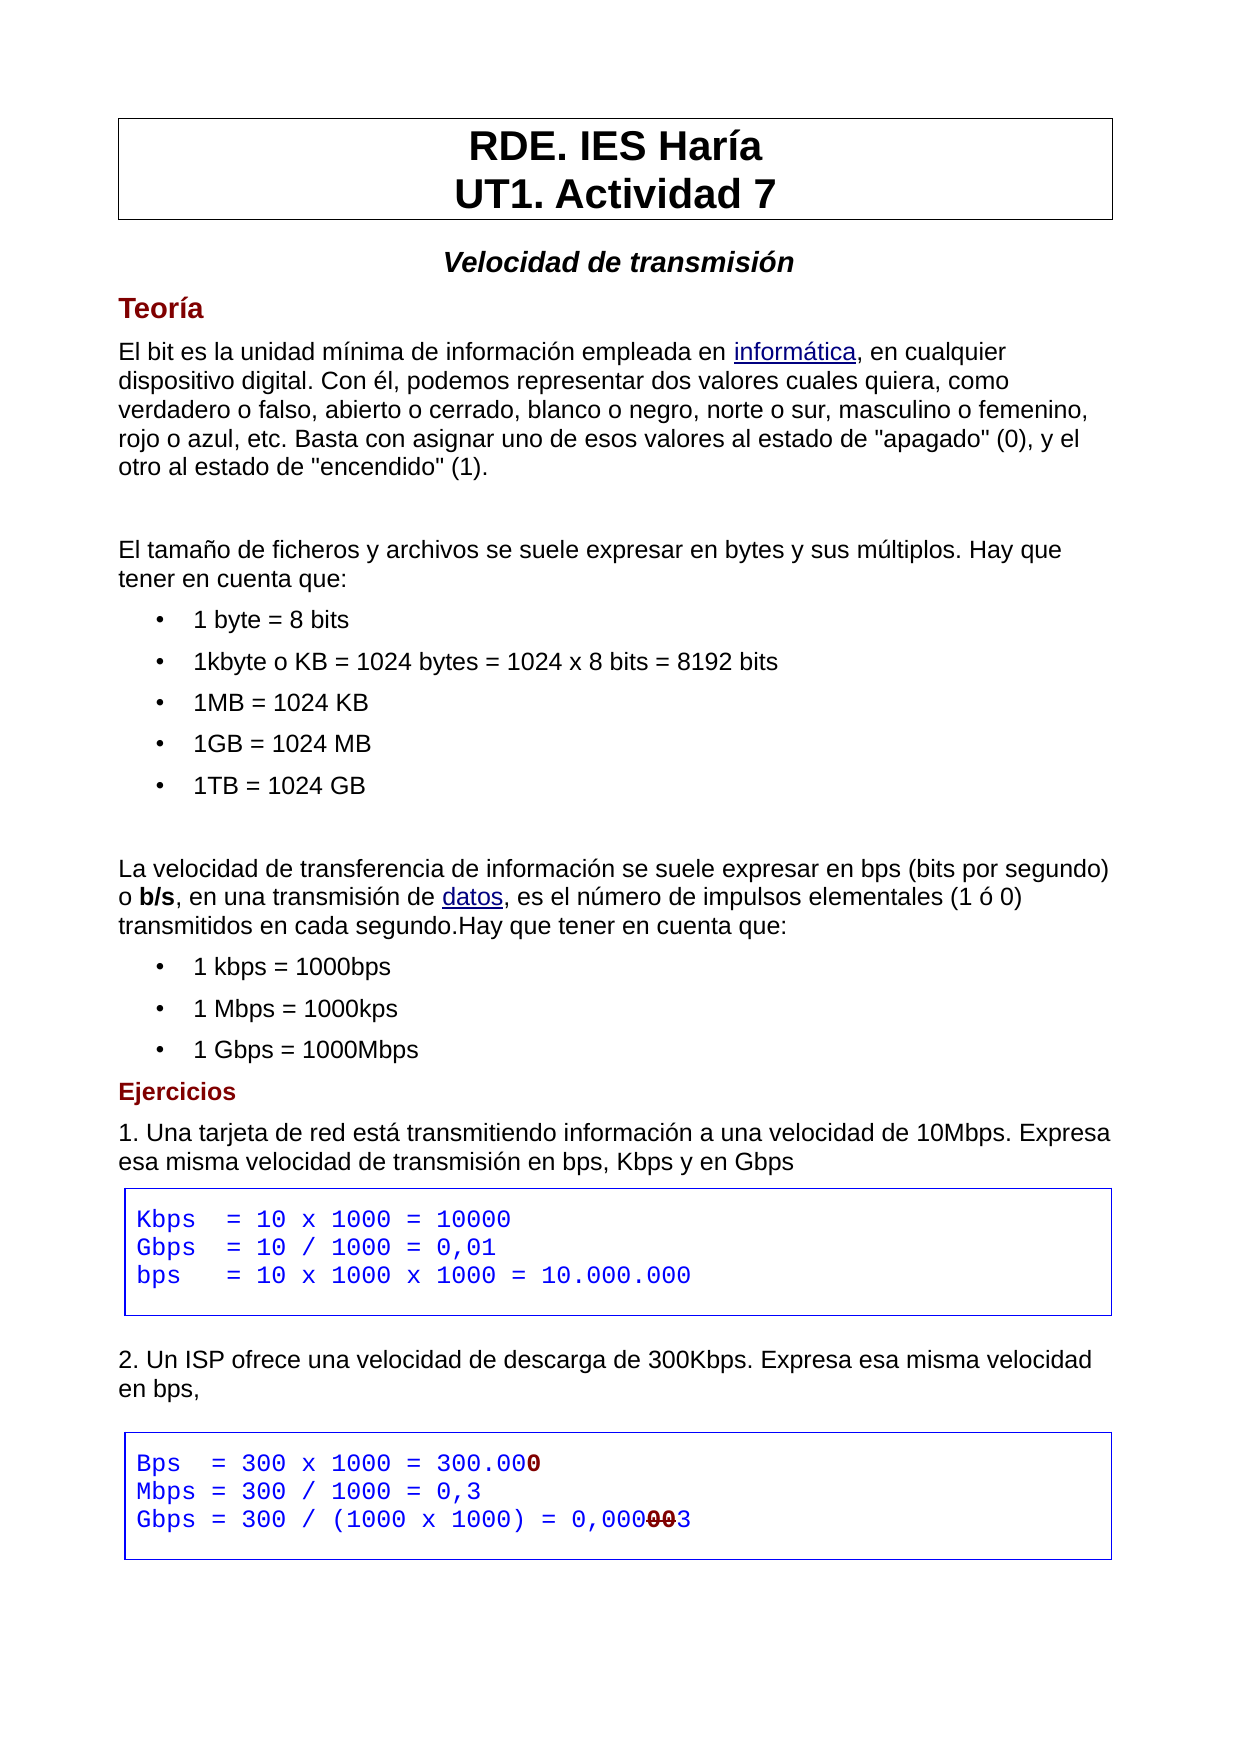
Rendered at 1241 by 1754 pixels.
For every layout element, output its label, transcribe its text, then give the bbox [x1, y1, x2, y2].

text 2. Un ISP ofrece una velocidad de descarga de 300Kbps. Expresa esa misma velocidad en bps, [118, 1345, 1122, 1403]
list 1kbyte o KB = 1024 bytes = 1024 x 8 bits = 8192 bits [156, 647, 1122, 675]
text El bit es la unidad mínima de información empleada en informática, en cualquier dispositivo digital. Con él, podemos representar dos valores cuales quiera, como verdadero o falso, abierto o cerrado, blanco o negro, norte o sur, masculino o femenino, rojo o azul, etc. Basta con asignar uno de esos valores al estado de "apagado" (0), y el otro al estado de "encendido" (1). [118, 337, 1122, 481]
list 1 kbps = 1000bps [156, 952, 1122, 981]
table_header Bps = 300 x 1000 = 300.000 Mbps = 300 / 1000 = 0,3 Gbps = 300 / (1000 x 1000) = 0,000003 [126, 1433, 1111, 1559]
text RDE. IES Haría [119, 119, 1112, 166]
text UT1. Actividad 7 [119, 166, 1112, 219]
list 1GB = 1024 MB [156, 729, 1122, 758]
text 1. Una tarjeta de red está transmitiendo información a una velocidad de 10Mbps. Expresa esa misma velocidad de transmisión en bps, Kbps y en Gbps [118, 1118, 1122, 1175]
list 1 Gbps = 1000Mbps [156, 1035, 1122, 1064]
list 1MB = 1024 KB [156, 688, 1122, 717]
table_header Kbps = 10 x 1000 = 10000 Gbps = 10 / 1000 = 0,01 bps = 10 x 1000 x 1000 = 10.000.000 [126, 1189, 1111, 1315]
text Teoría [118, 291, 1122, 325]
subtitle Velocidad de transmisión [117, 245, 1122, 279]
list 1TB = 1024 GB [156, 771, 1122, 799]
text La velocidad de transferencia de información se suele expresar en bps (bits por segundo) o b/s, en una transmisión de datos, es el número de impulsos elementales (1 ó 0) transmitidos en cada segundo.Hay que tener en cuenta que: [118, 854, 1122, 940]
text El tamaño de ficheros y archivos se suele expresar en bytes y sus múltiplos. Hay que tener en cuenta que: [118, 535, 1122, 593]
list 1 Mbps = 1000kps [156, 994, 1122, 1023]
list 1 byte = 8 bits [156, 605, 1122, 634]
text Ejercicios [118, 1076, 1122, 1105]
